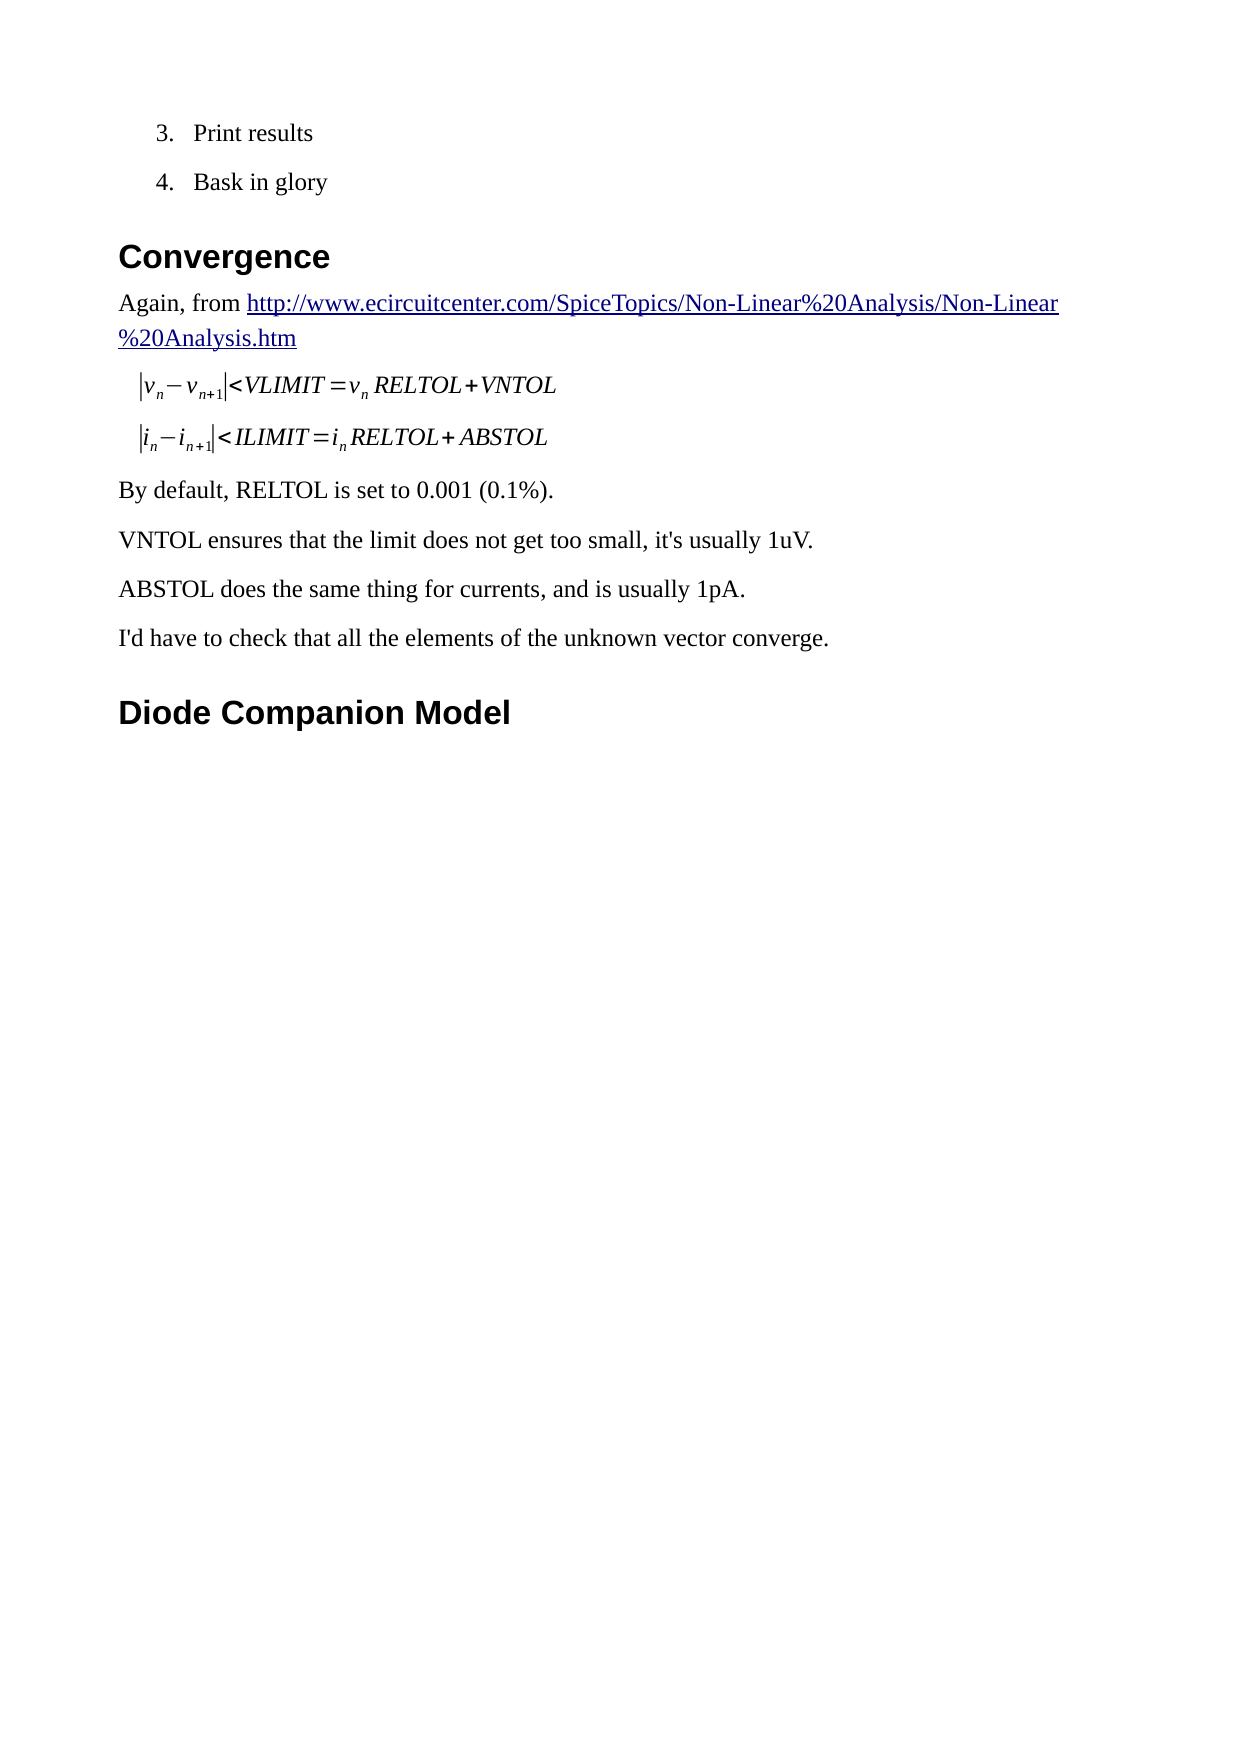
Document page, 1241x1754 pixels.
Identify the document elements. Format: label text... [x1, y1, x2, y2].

text By default, RELTOL is set to 0.001 (0.1%). [118, 476, 1122, 504]
subtitle Diode Companion Model [118, 693, 1122, 731]
list Bask in glory [156, 167, 1122, 196]
text ABSTOL does the same thing for currents, and is usually 1pA. [118, 574, 1122, 602]
text Again, from http://www.ecircuitcenter.com/SpiceTopics/Non-Linear%20Analysis/Non-Linear%20Analysis.htm [118, 288, 1122, 351]
text VNTOL ensures that the limit does not get too small, it's usually 1uV. [118, 525, 1122, 553]
text I'd have to check that all the elements of the unknown vector converge. [118, 623, 1122, 652]
subtitle Convergence [118, 237, 1122, 276]
list Print results [156, 118, 1122, 147]
